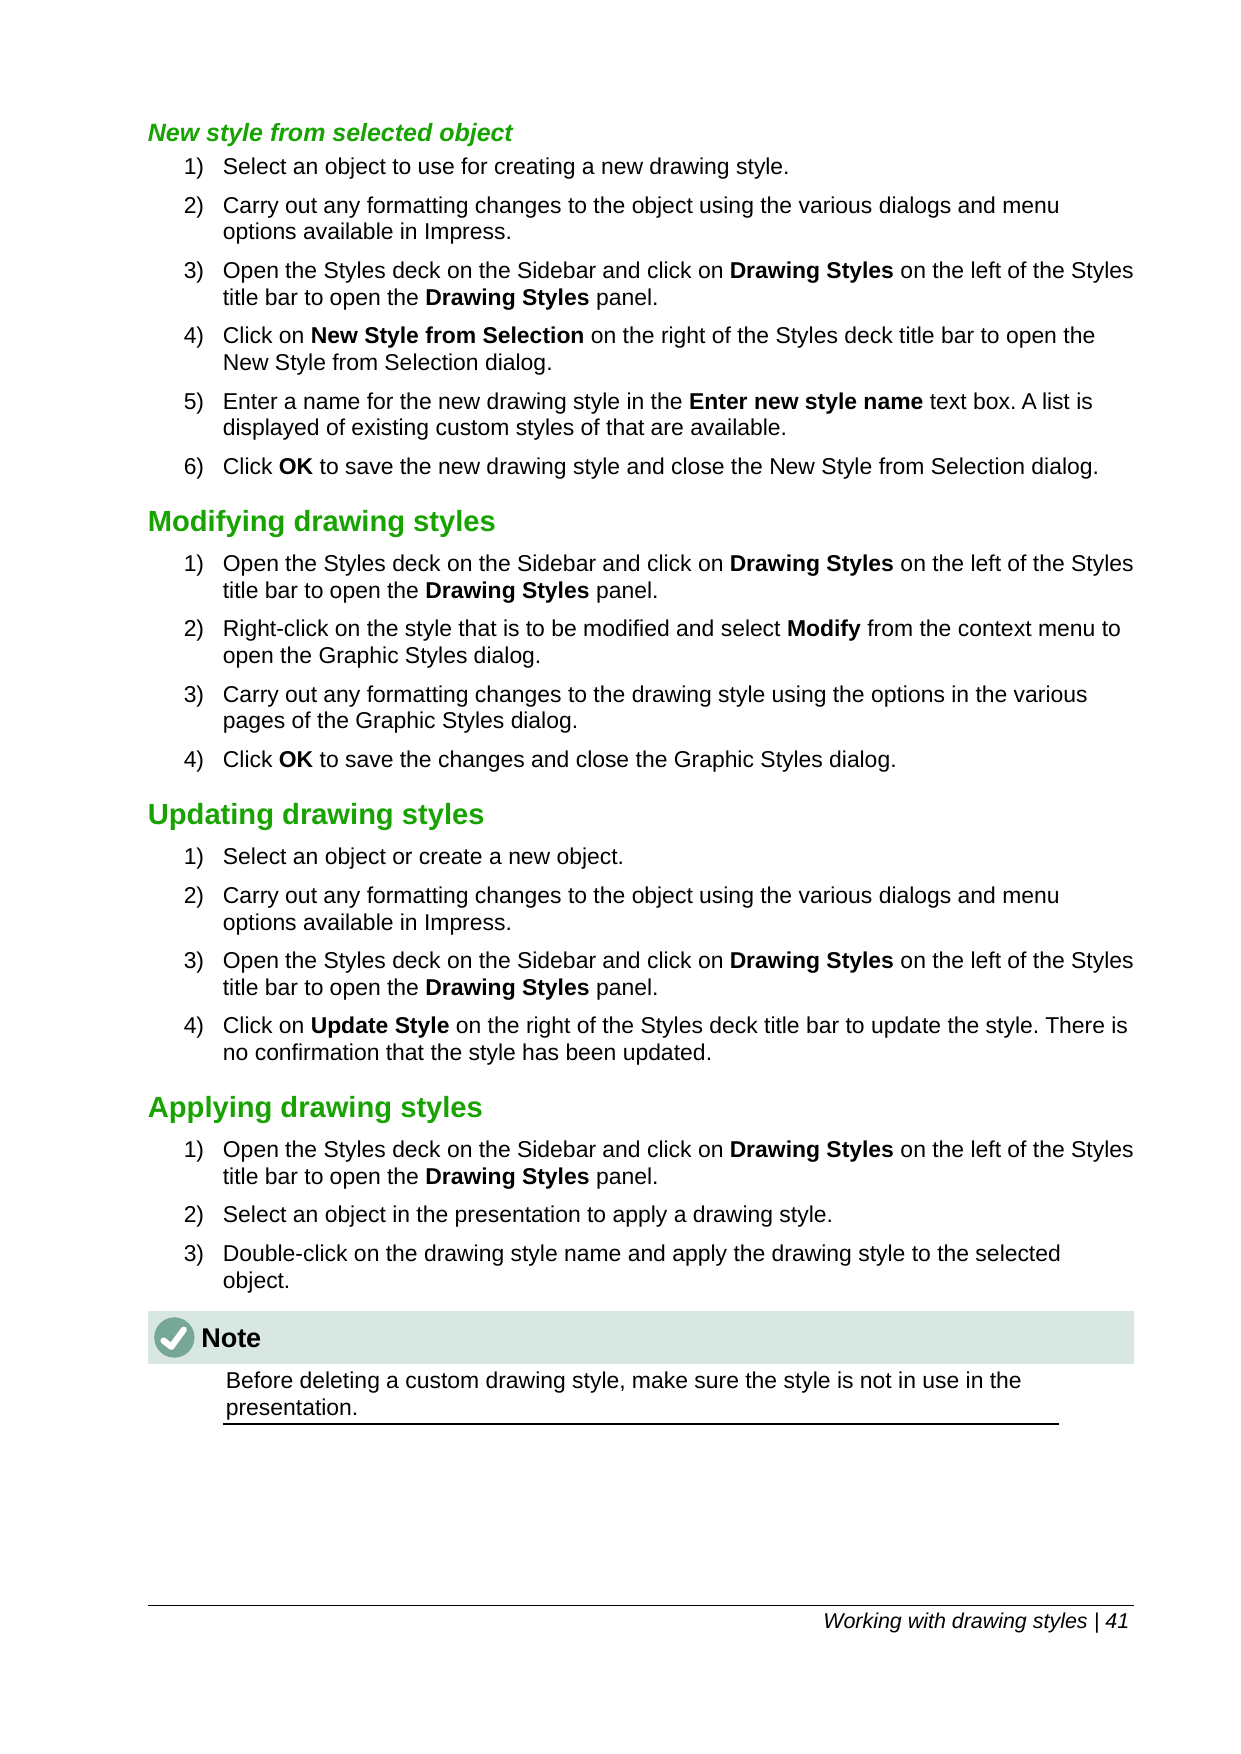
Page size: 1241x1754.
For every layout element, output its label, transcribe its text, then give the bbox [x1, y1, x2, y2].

list Select an object to use for creating a new drawing style. [204, 153, 1134, 179]
subtitle Note [148, 1311, 1134, 1364]
list Click OK to save the changes and close the Graphic Styles dialog. [204, 746, 1134, 772]
list Double-click on the drawing style name and apply the drawing style to the selected object. [204, 1240, 1134, 1293]
list Click OK to save the new drawing style and close the New Style from Selection dialog. [204, 453, 1134, 479]
text Before deleting a custom drawing style, make sure the style is not in use in the presentation. [223, 1364, 1059, 1423]
subtitle New style from selected object [148, 118, 1134, 147]
subtitle Modifying drawing styles [148, 504, 1134, 538]
list Carry out any formatting changes to the object using the various dialogs and menu options available in Impress. [204, 192, 1134, 245]
list Carry out any formatting changes to the drawing style using the options in the various pages of the Graphic Styles dialog. [204, 681, 1134, 733]
list Enter a name for the new drawing style in the Enter new style name text box. A list is displayed of existing custom styles of that are available. [204, 388, 1134, 440]
list Click on Update Style on the right of the Styles deck title bar to update the style. There is no confirmation that the style has been updated. [204, 1012, 1134, 1065]
list Select an object or create a new object. [204, 843, 1134, 869]
list Right-click on the style that is to be modified and select Modify from the context menu to open the Graphic Styles dialog. [204, 615, 1134, 668]
list Open the Styles deck on the Sidebar and click on Drawing Styles on the left of the Styles title bar to open the Drawing Styles panel. [204, 550, 1134, 603]
list Select an object in the presentation to apply a drawing style. [204, 1201, 1134, 1228]
subtitle Updating drawing styles [148, 797, 1134, 831]
list Open the Styles deck on the Sidebar and click on Drawing Styles on the left of the Styles title bar to open the Drawing Styles panel. [204, 947, 1134, 1000]
list Carry out any formatting changes to the object using the various dialogs and menu options available in Impress. [204, 882, 1134, 935]
subtitle Applying drawing styles [148, 1090, 1134, 1124]
list Click on New Style from Selection on the right of the Styles deck title bar to open the New Style from Selection dialog. [204, 322, 1134, 375]
list Open the Styles deck on the Sidebar and click on Drawing Styles on the left of the Styles title bar to open the Drawing Styles panel. [204, 257, 1134, 310]
list Open the Styles deck on the Sidebar and click on Drawing Styles on the left of the Styles title bar to open the Drawing Styles panel. [204, 1136, 1134, 1189]
